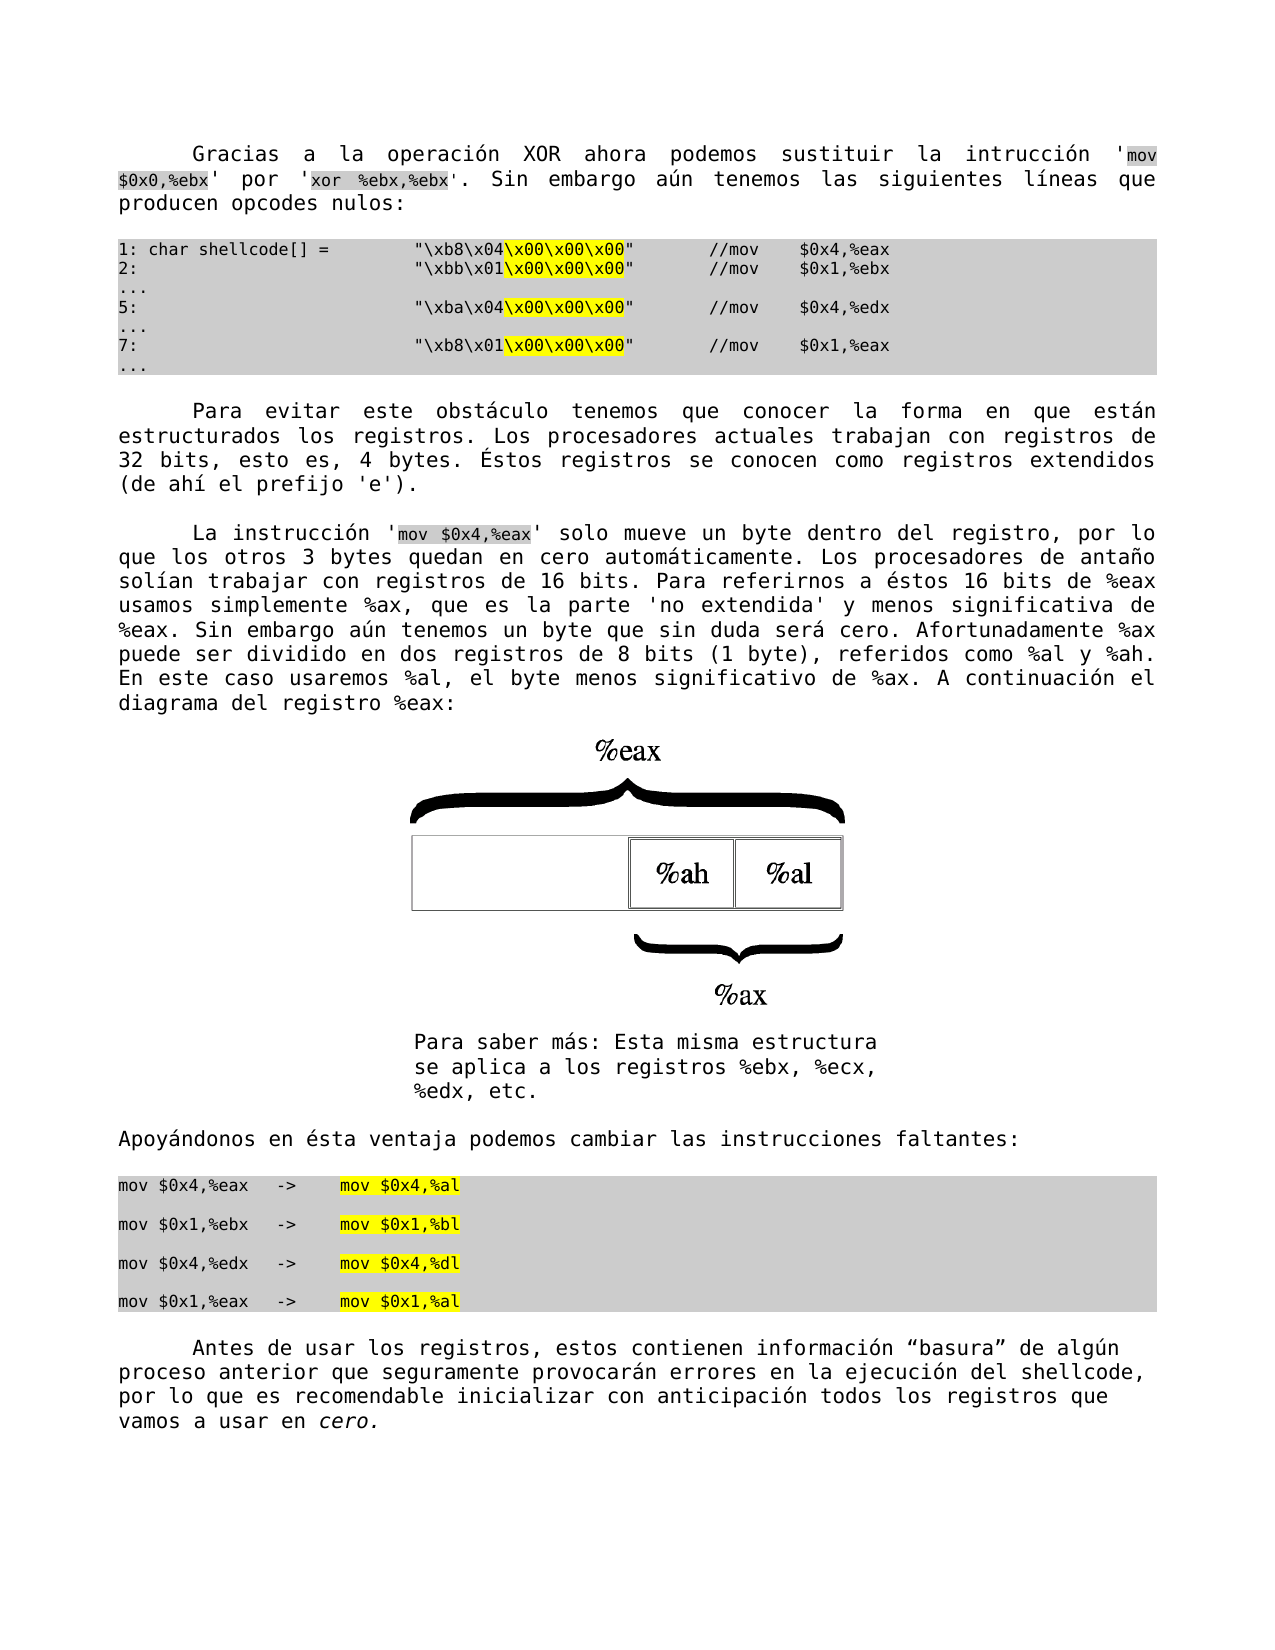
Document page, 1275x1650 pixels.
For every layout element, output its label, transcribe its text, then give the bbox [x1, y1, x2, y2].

text ... [118, 317, 1157, 336]
text ... [118, 278, 1157, 298]
text mov $0x1,%ebx -> mov $0x1,%bl [118, 1215, 1157, 1234]
text mov $0x1,%eax -> mov $0x1,%al [118, 1292, 1157, 1312]
text Apoyándonos en ésta ventaja podemos cambiar las instrucciones faltantes: [118, 1127, 1157, 1152]
text 1: char shellcode[] = "\xb8\x04\x00\x00\x00" //mov $0x4,%eax [118, 239, 1157, 259]
text mov $0x4,%edx -> mov $0x4,%dl [118, 1253, 1157, 1273]
text 2: "\xbb\x01\x00\x00\x00" //mov $0x1,%ebx [118, 259, 1157, 278]
text mov $0x4,%eax -> mov $0x4,%al [118, 1176, 1157, 1195]
text Para saber más: Esta misma estructura [118, 1030, 1157, 1055]
text ... [118, 356, 1157, 375]
text La instrucción 'mov $0x4,%eax' solo mueve un byte dentro del registro, por lo que los otros 3 bytes quedan en cero automáticamente. Los procesadores de antaño solían trabajar con registros de 16 bits. Para referirnos a éstos 16 bits de %eax usamos simplemente %ax, que es la parte 'no extendida' y menos significativa de %eax. Sin embargo aún tenemos un byte que sin duda será cero. Afortunadamente %ax puede ser dividido en dos registros de 8 bits (1 byte), referidos como %al y %ah. En este caso usaremos %al, el byte menos significativo de %ax. A continuación el diagrama del registro %eax: [118, 521, 1157, 715]
text se aplica a los registros %ebx, %ecx, [118, 1055, 1157, 1079]
picture [389, 737, 858, 1016]
text %edx, etc. [118, 1079, 1157, 1103]
text 7: "\xb8\x01\x00\x00\x00" //mov $0x1,%eax [118, 336, 1157, 356]
text Para evitar este obstáculo tenemos que conocer la forma en que están estructurados los registros. Los procesadores actuales trabajan con registros de 32 bits, esto es, 4 bytes. Éstos registros se conocen como registros extendidos (de ahí el prefijo 'e'). [118, 399, 1157, 496]
text Antes de usar los registros, estos contienen información “basura” de algún proceso anterior que seguramente provocarán errores en la ejecución del shellcode, por lo que es recomendable inicializar con anticipación todos los registros que vamos a usar en cero. [118, 1336, 1157, 1433]
text Gracias a la operación XOR ahora podemos sustituir la intrucción 'mov $0x0,%ebx' por 'xor %ebx,%ebx'. Sin embargo aún tenemos las siguientes líneas que producen opcodes nulos: [118, 142, 1157, 215]
text 5: "\xba\x04\x00\x00\x00" //mov $0x4,%edx [118, 298, 1157, 317]
